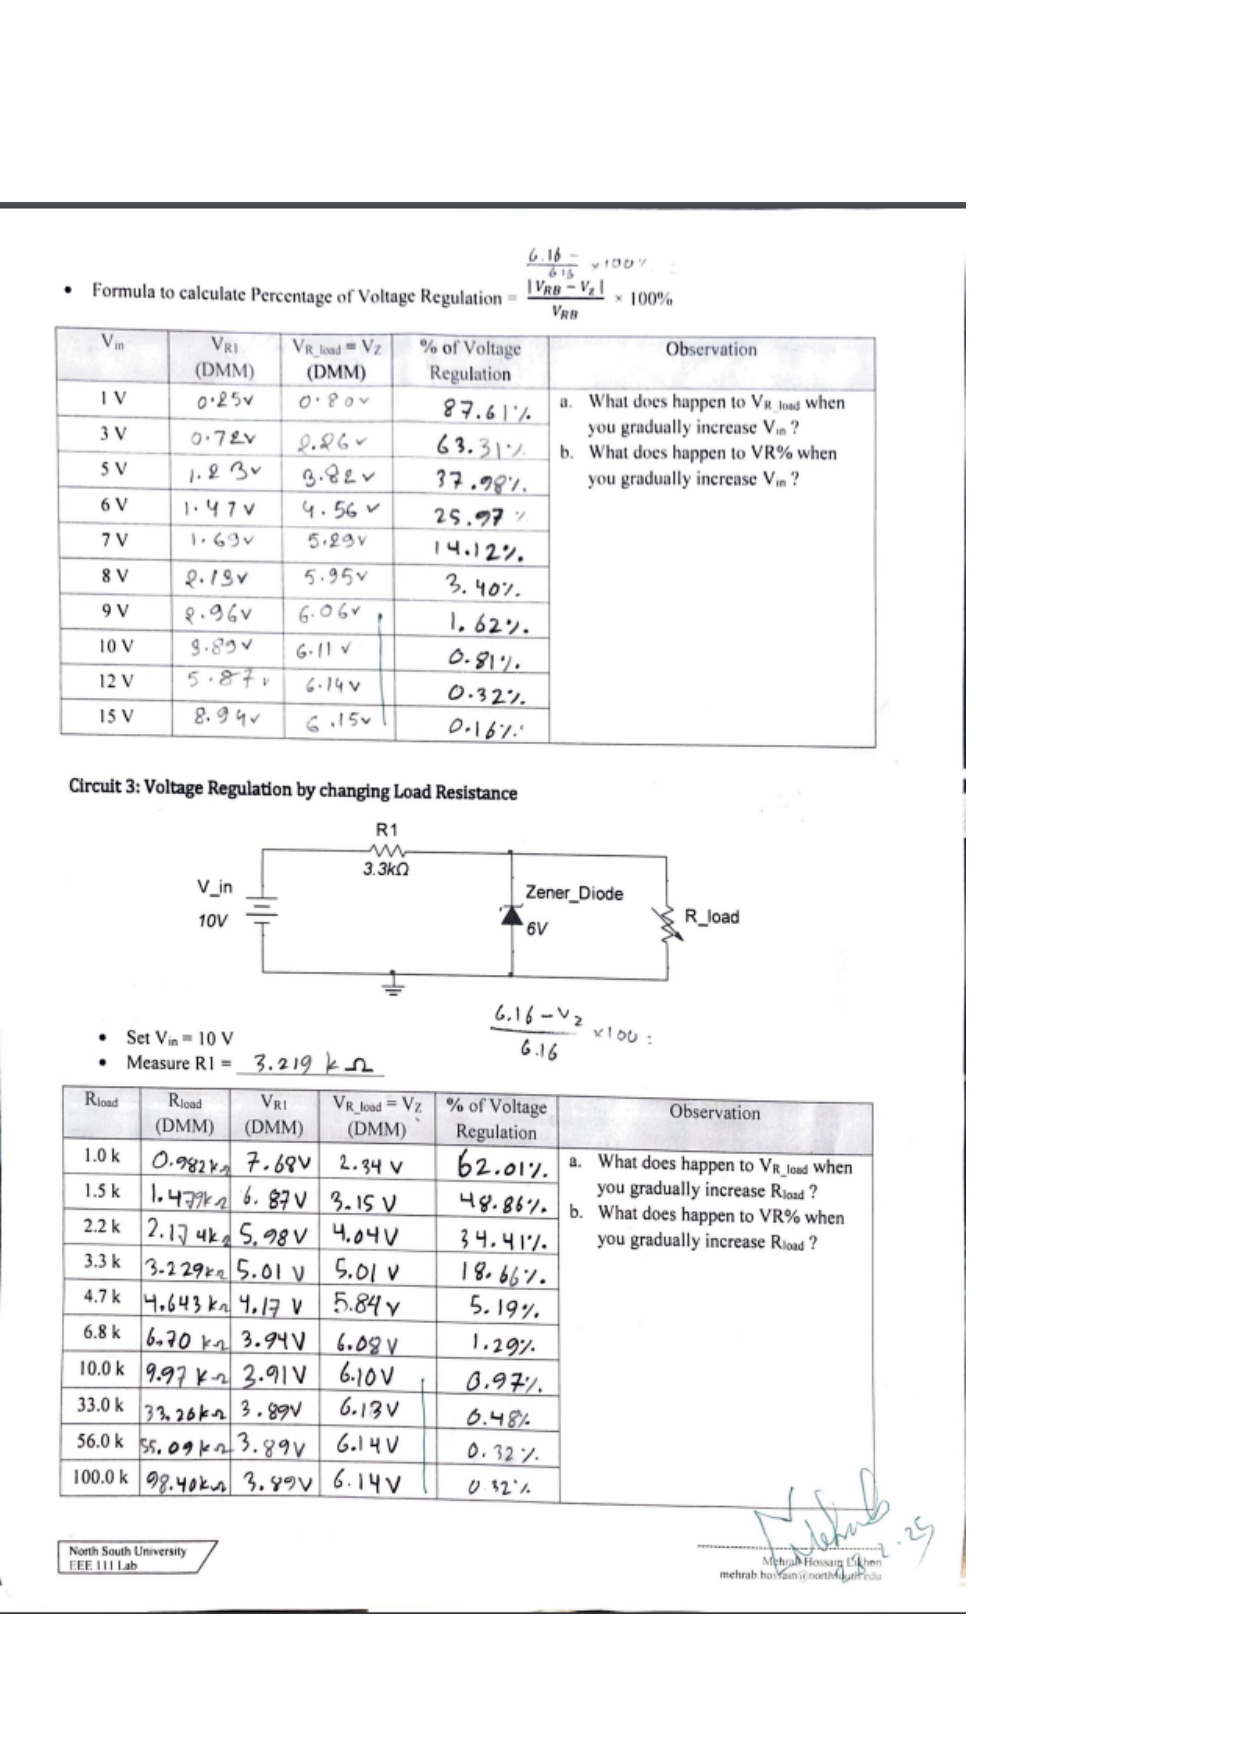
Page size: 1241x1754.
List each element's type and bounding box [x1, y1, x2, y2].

picture [0, 202, 966, 1614]
